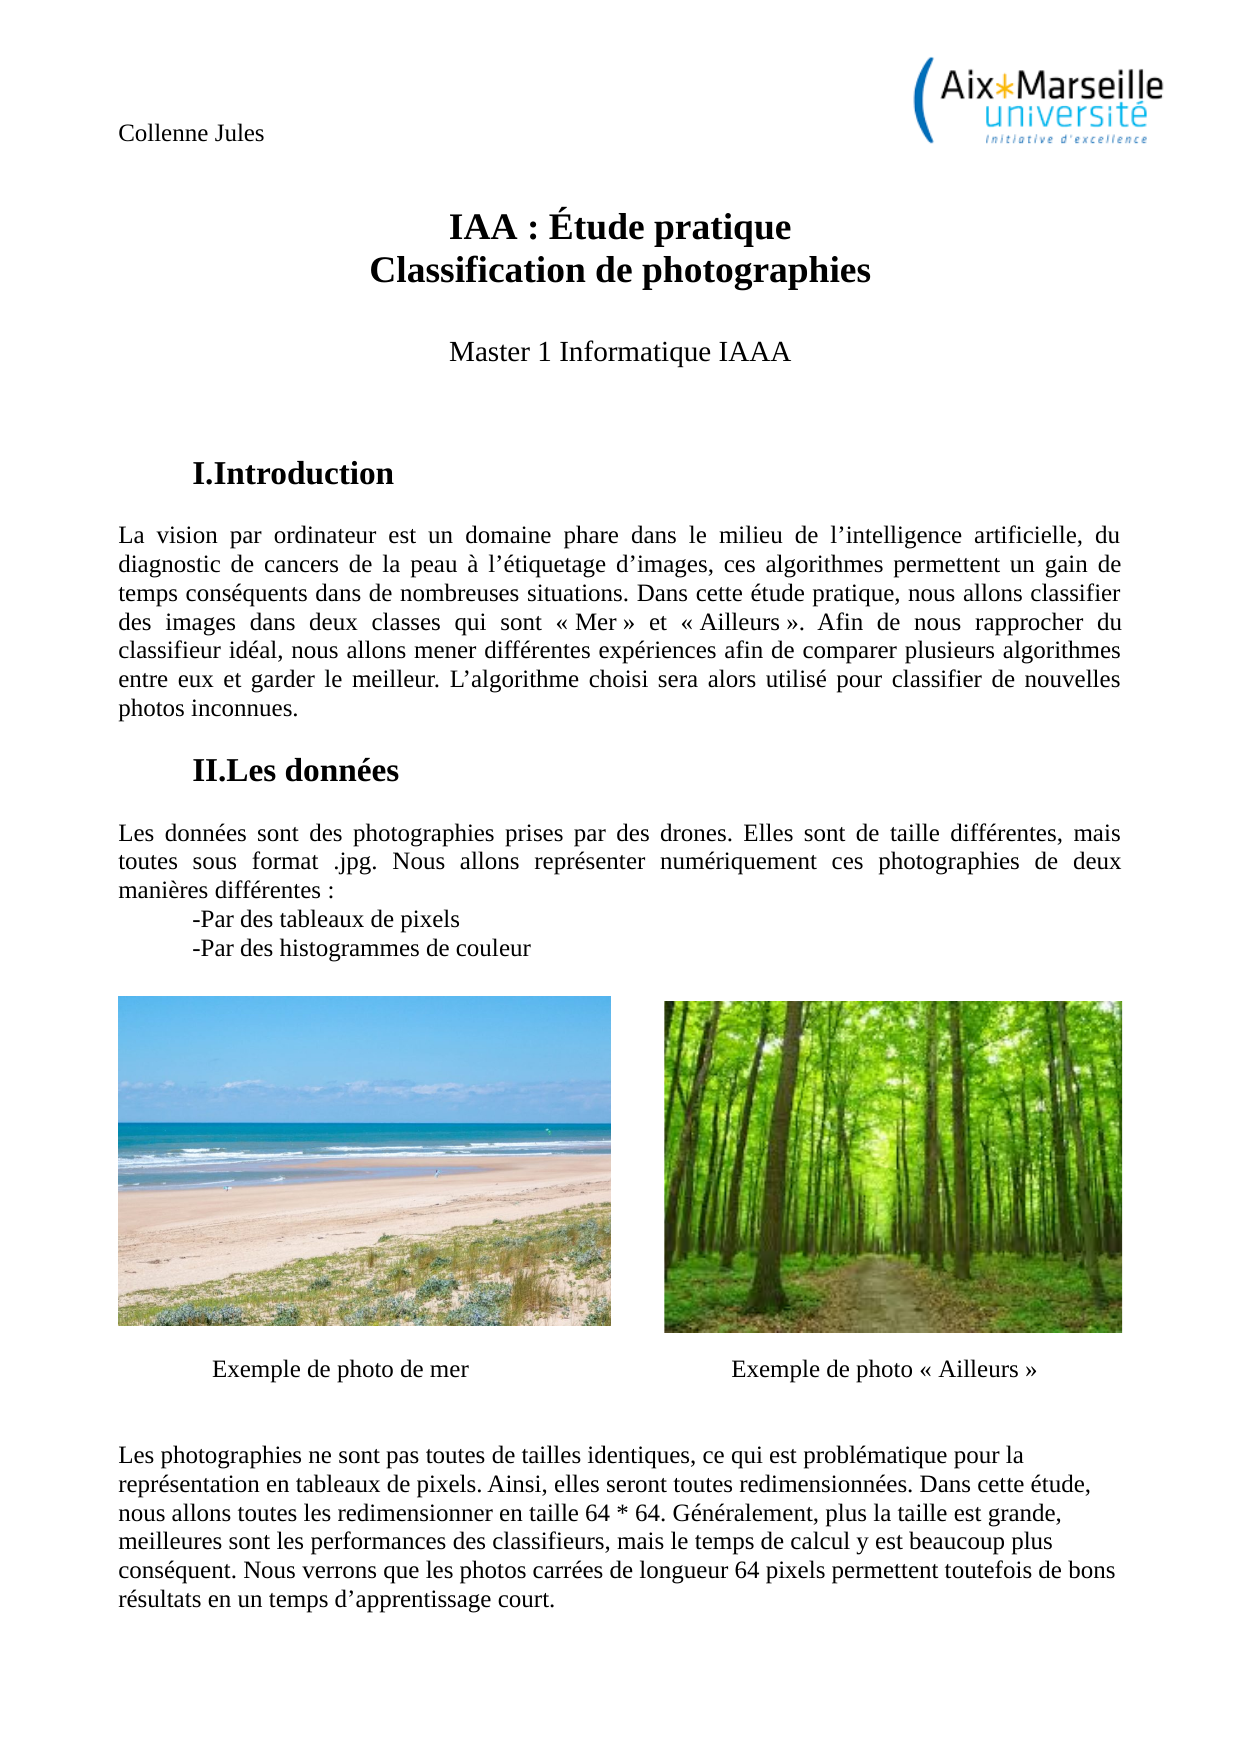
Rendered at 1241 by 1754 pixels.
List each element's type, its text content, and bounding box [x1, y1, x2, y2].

text Exemple de photo de mer Exemple de photo « Ailleurs » [118, 1354, 1122, 1383]
text -Par des tableaux de pixels [118, 904, 1122, 933]
text La vision par ordinateur est un domaine phare dans le milieu de l’intelligence artificielle, du diagnostic de cancers de la peau à l’étiquetage d’images, ces algorithmes permettent un gain de temps conséquents dans de nombreuses situations. Dans cette étude pratique, nous allons classifier des images dans deux classes qui sont « Mer » et « Ailleurs ». Afin de nous rapprocher du classifieur idéal, nous allons mener différentes expériences afin de comparer plusieurs algorithmes entre eux et garder le meilleur. L’algorithme choisi sera alors utilisé pour classifier de nouvelles photos inconnues. [118, 521, 1122, 722]
text -Par des histogrammes de couleur [118, 933, 1122, 961]
text I.Introduction [118, 453, 1122, 492]
text Master 1 Informatique IAAA [118, 334, 1122, 367]
picture [664, 1001, 1123, 1333]
text II.Les données [118, 751, 1122, 789]
text Collenne Jules [118, 118, 837, 147]
picture [118, 1129, 611, 1326]
text Les données sont des photographies prises par des drones. Elles sont de taille différentes, mais toutes sous format .jpg. Nous allons représenter numériquement ces photographies de deux manières différentes : [118, 818, 1122, 904]
picture [118, 996, 611, 1123]
text Classification de photographies [118, 247, 1122, 291]
text IAA : Étude pratique [118, 204, 1122, 247]
text Les photographies ne sont pas toutes de tailles identiques, ce qui est problématique pour la représentation en tableaux de pixels. Ainsi, elles seront toutes redimensionnées. Dans cette étude, nous allons toutes les redimensionner en taille 64 * 64. Généralement, plus la taille est grande, meilleures sont les performances des classifieurs, mais le temps de calcul y est beaucoup plus conséquent. Nous verrons que les photos carrées de longueur 64 pixels permettent toutefois de bons résultats en un temps d’apprentissage court. [118, 1440, 1122, 1613]
picture [837, 0, 1241, 202]
